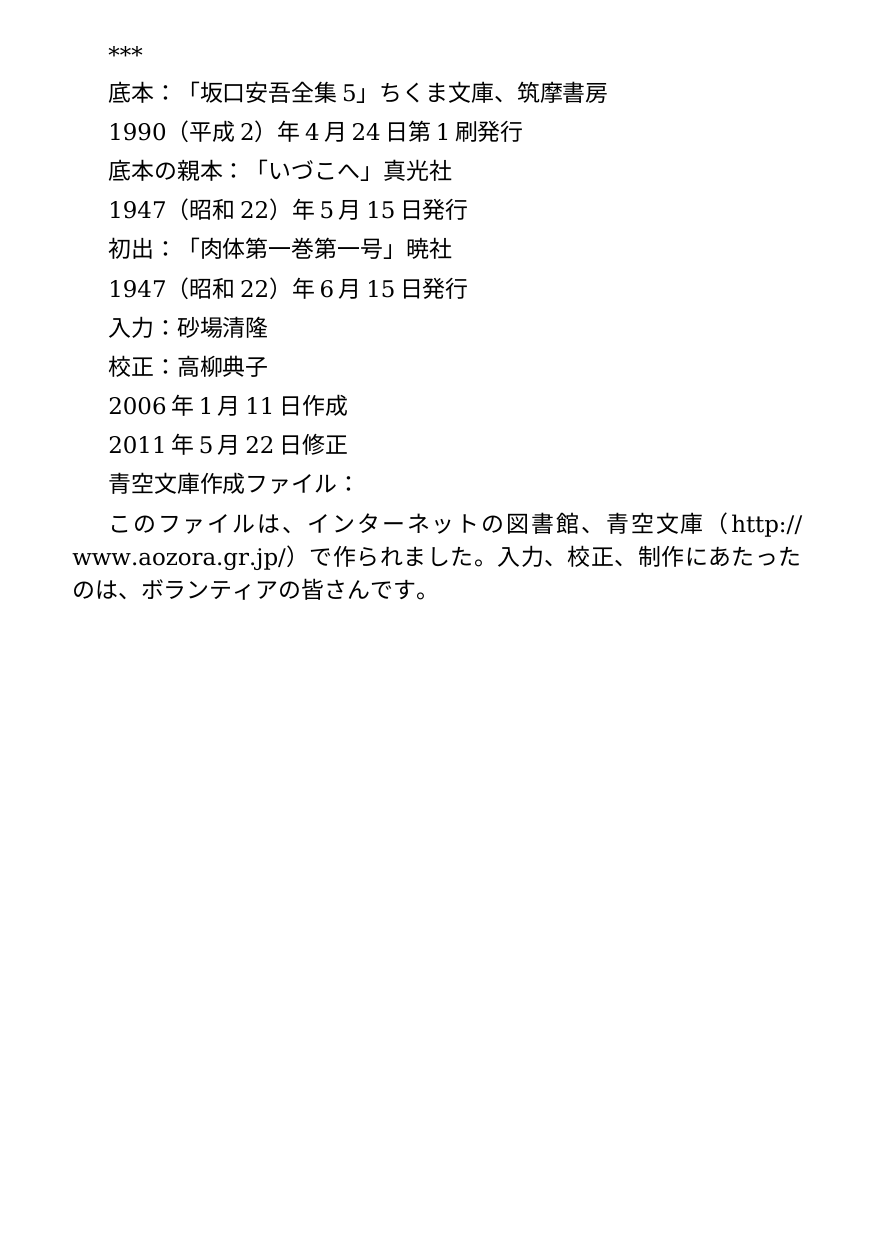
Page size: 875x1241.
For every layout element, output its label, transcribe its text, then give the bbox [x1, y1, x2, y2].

text 校正：高柳典子 [72, 349, 802, 382]
text 1947（昭和22）年5月15日発行 [72, 192, 802, 225]
text 底本：「坂口安吾全集5」ちくま文庫、筑摩書房 [72, 74, 802, 108]
text このファイルは、インターネットの図書館、青空文庫（http://www.aozora.gr.jp/）で作られました。入力、校正、制作にあたったのは、ボランティアの皆さんです。 [72, 505, 802, 605]
text 1947（昭和22）年6月15日発行 [72, 270, 802, 304]
text 入力：砂場清隆 [72, 309, 802, 343]
text 初出：「肉体第一巻第一号」暁社 [72, 231, 802, 264]
text 2011年5月22日修正 [72, 427, 802, 460]
text 底本の親本：「いづこへ」真光社 [72, 153, 802, 186]
text 青空文庫作成ファイル： [72, 466, 802, 499]
text *** [72, 42, 802, 69]
text 2006年1月11日作成 [72, 388, 802, 421]
text 1990（平成2）年4月24日第1刷発行 [72, 114, 802, 147]
